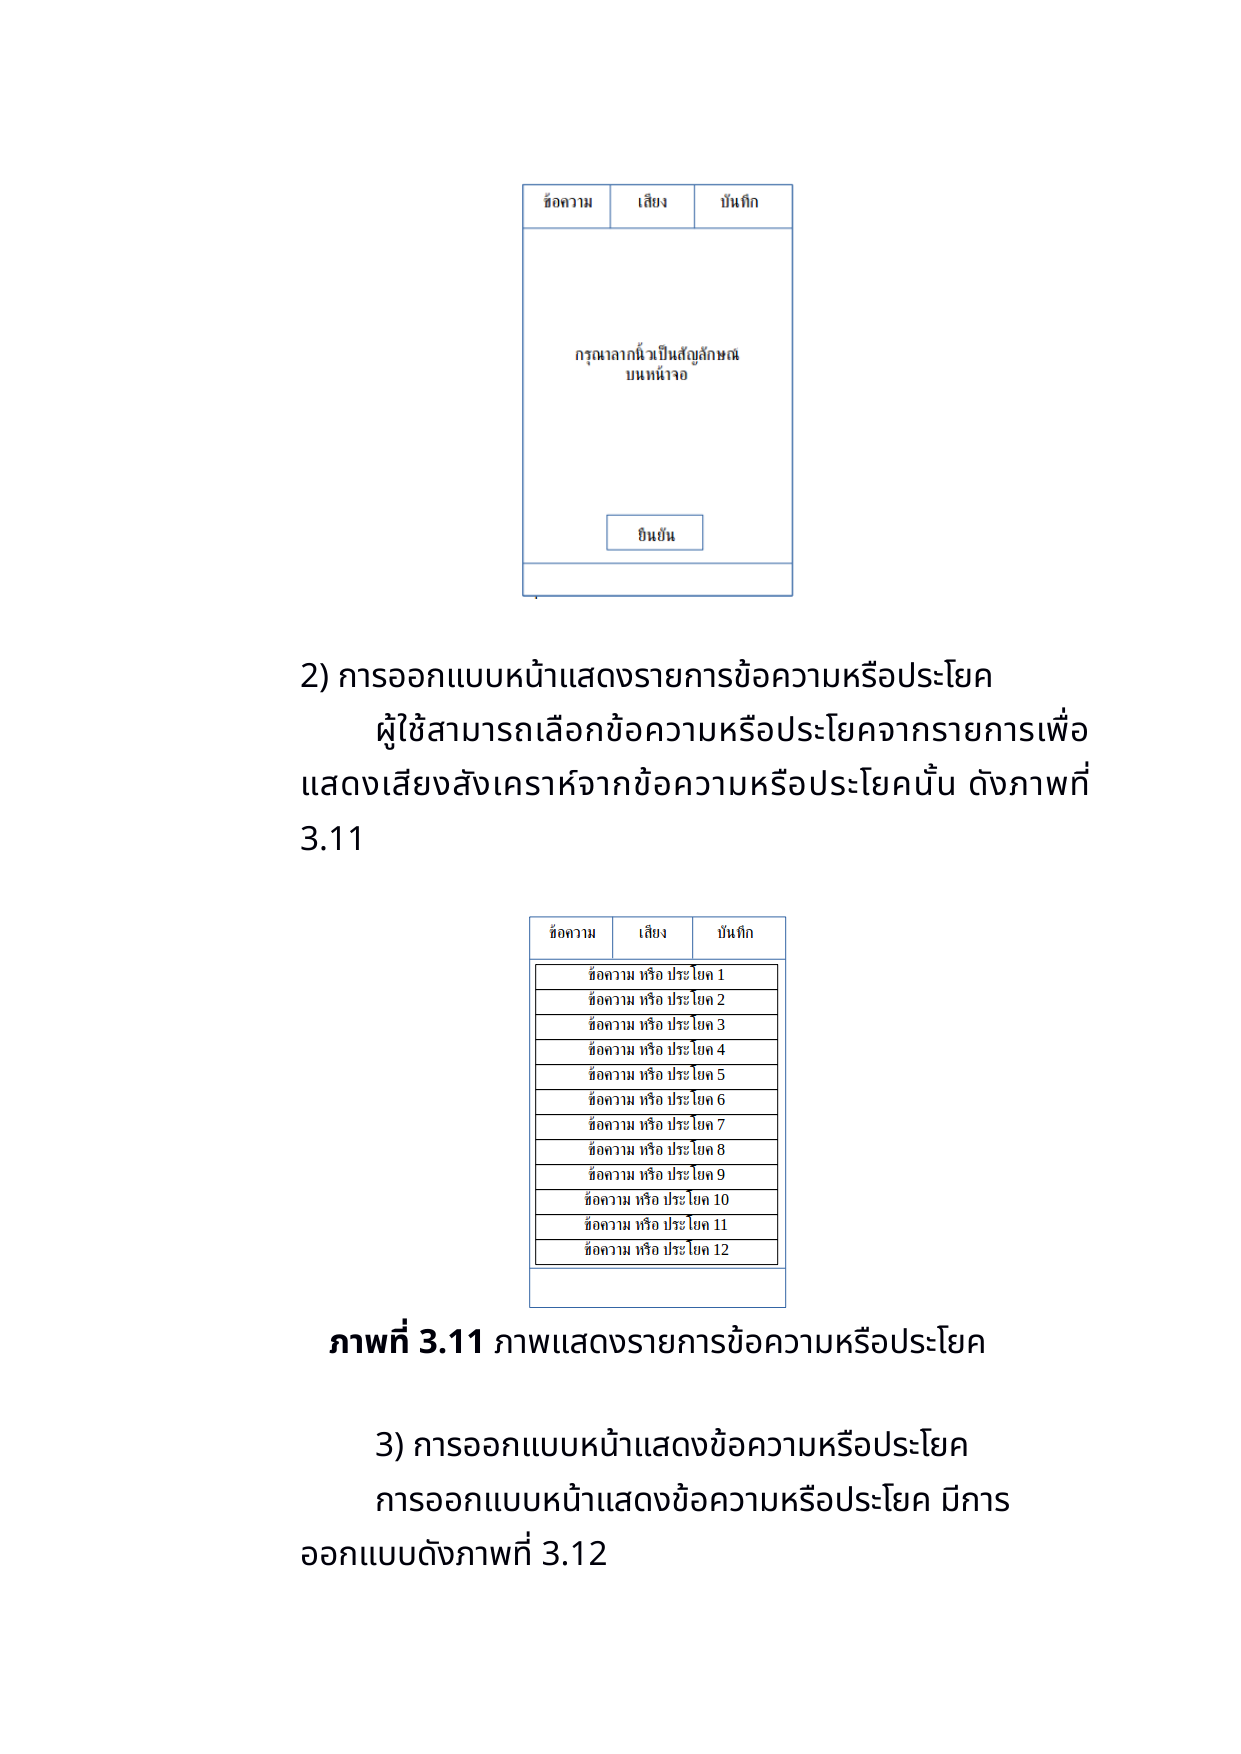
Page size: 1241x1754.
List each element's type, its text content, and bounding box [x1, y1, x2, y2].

picture [518, 179, 797, 599]
picture [526, 912, 789, 1311]
text 2) การออกแบบหน้าแสดงรายการข้อความหรือประโยค [225, 651, 1090, 702]
text การออกแบบหน้าแสดงข้อความหรือประโยค มีการออกแบบดังภาพที่ 3.12 [300, 1476, 1090, 1581]
text ภาพที่ 3.11 ภาพแสดงรายการข้อความหรือประโยค [225, 912, 1090, 1368]
text ผู้ใช้สามารถเลือกข้อความหรือประโยคจากรายการเพื่อแสดงเสียงสังเคราห์จากข้อความหรือประโยคนั้น ดังภาพที่ 3.11 [300, 706, 1090, 860]
text 3) การออกแบบหน้าแสดงข้อความหรือประโยค [225, 1421, 1090, 1472]
